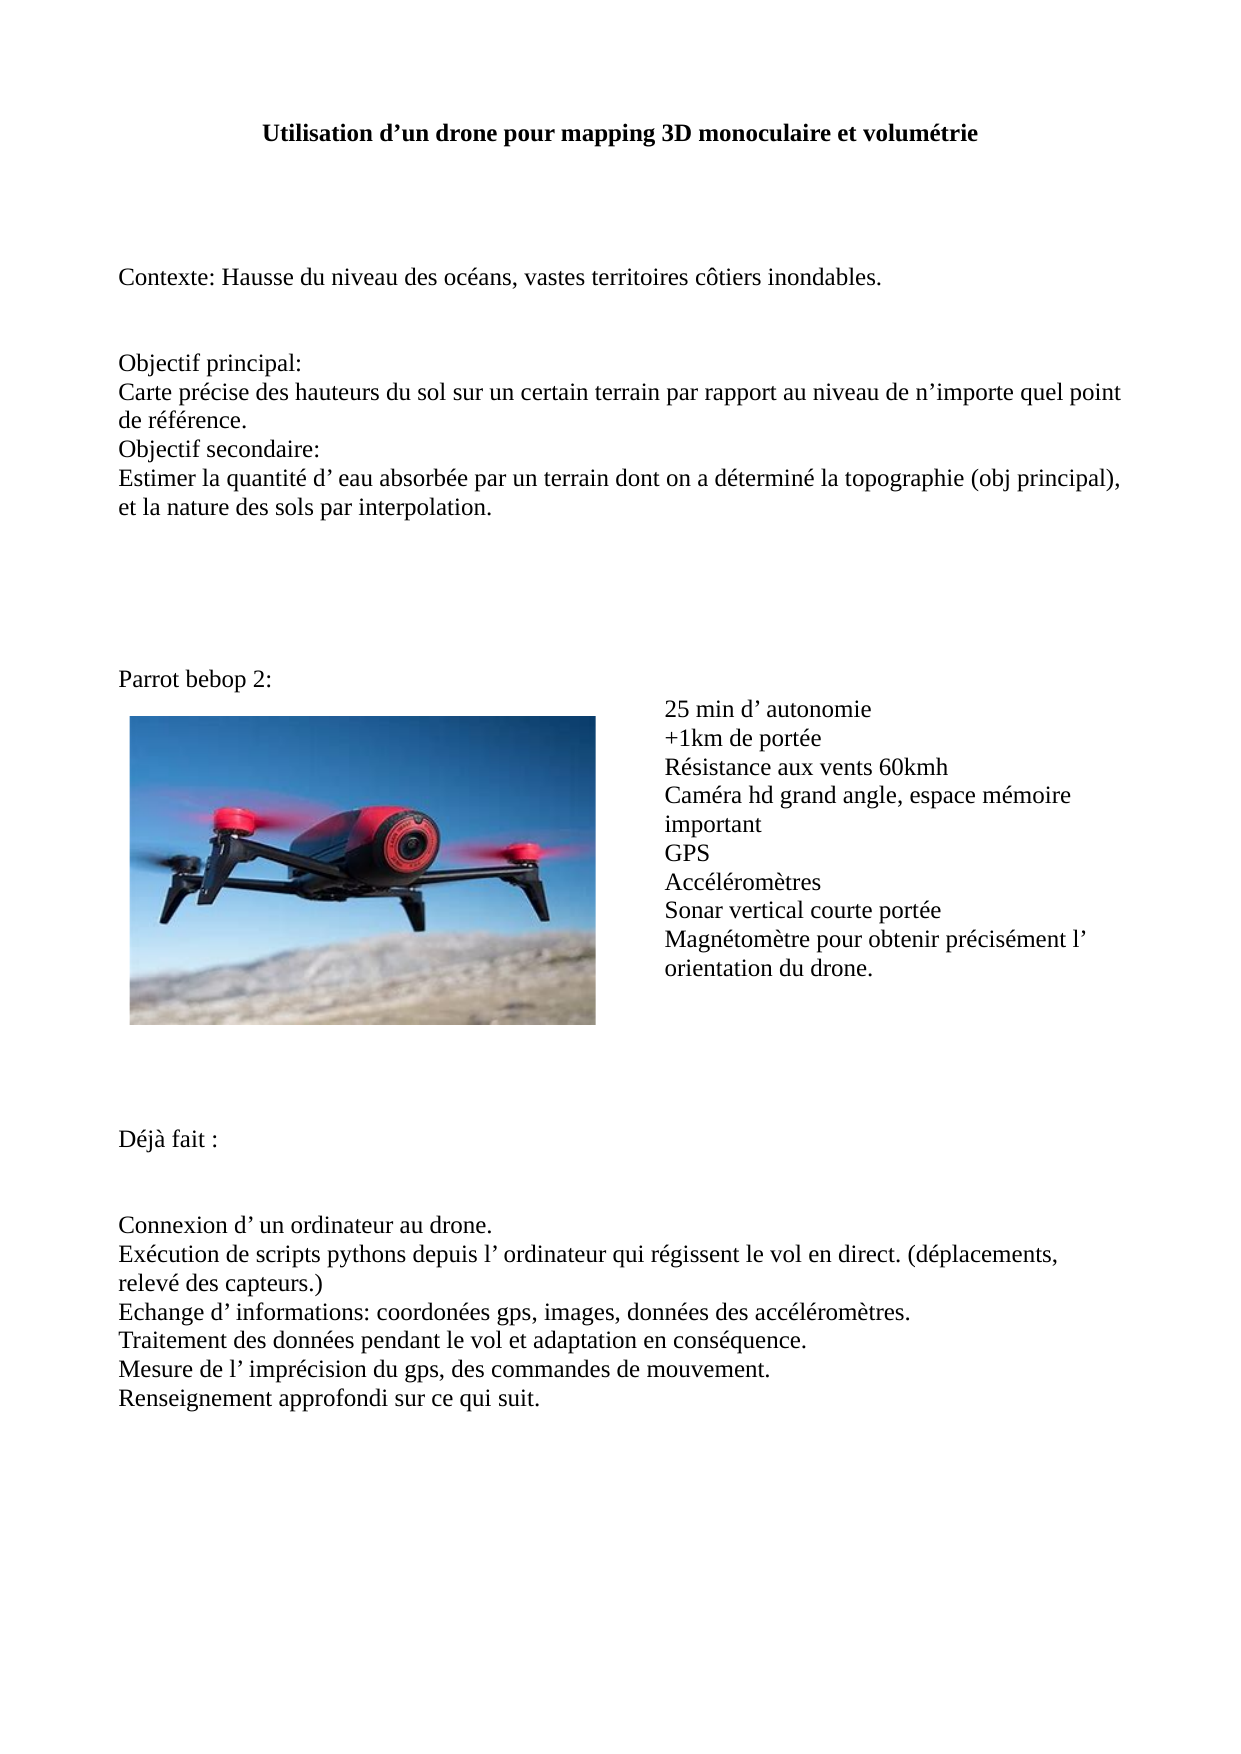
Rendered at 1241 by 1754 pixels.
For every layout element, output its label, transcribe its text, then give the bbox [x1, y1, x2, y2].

text Utilisation d’un drone pour mapping 3D monoculaire et volumétrie [118, 118, 1122, 147]
text Parrot bebop 2: [118, 664, 1122, 693]
text Mesure de l’ imprécision du gps, des commandes de mouvement. [118, 1354, 1122, 1383]
text Contexte: Hausse du niveau des océans, vastes territoires côtiers inondables. [118, 262, 1122, 291]
text Renseignement approfondi sur ce qui suit. [118, 1383, 1122, 1412]
text Connexion d’ un ordinateur au drone. [118, 1211, 1122, 1239]
text Echange d’ informations: coordonées gps, images, données des accéléromètres. [118, 1297, 1122, 1326]
text Traitement des données pendant le vol et adaptation en conséquence. [118, 1326, 1122, 1354]
text Objectif secondaire: [118, 434, 1122, 463]
text Déjà fait : [118, 1124, 1122, 1153]
text Exécution de scripts pythons depuis l’ ordinateur qui régissent le vol en direct. (déplacements, relevé des capteurs.) [118, 1239, 1122, 1297]
text Objectif principal: [118, 348, 1122, 377]
text Estimer la quantité d’ eau absorbée par un terrain dont on a déterminé la topographie (obj principal), et la nature des sols par interpolation. [118, 463, 1122, 521]
text Carte précise des hauteurs du sol sur un certain terrain par rapport au niveau de n’importe quel point de référence. [118, 377, 1122, 434]
picture [129, 716, 596, 1025]
